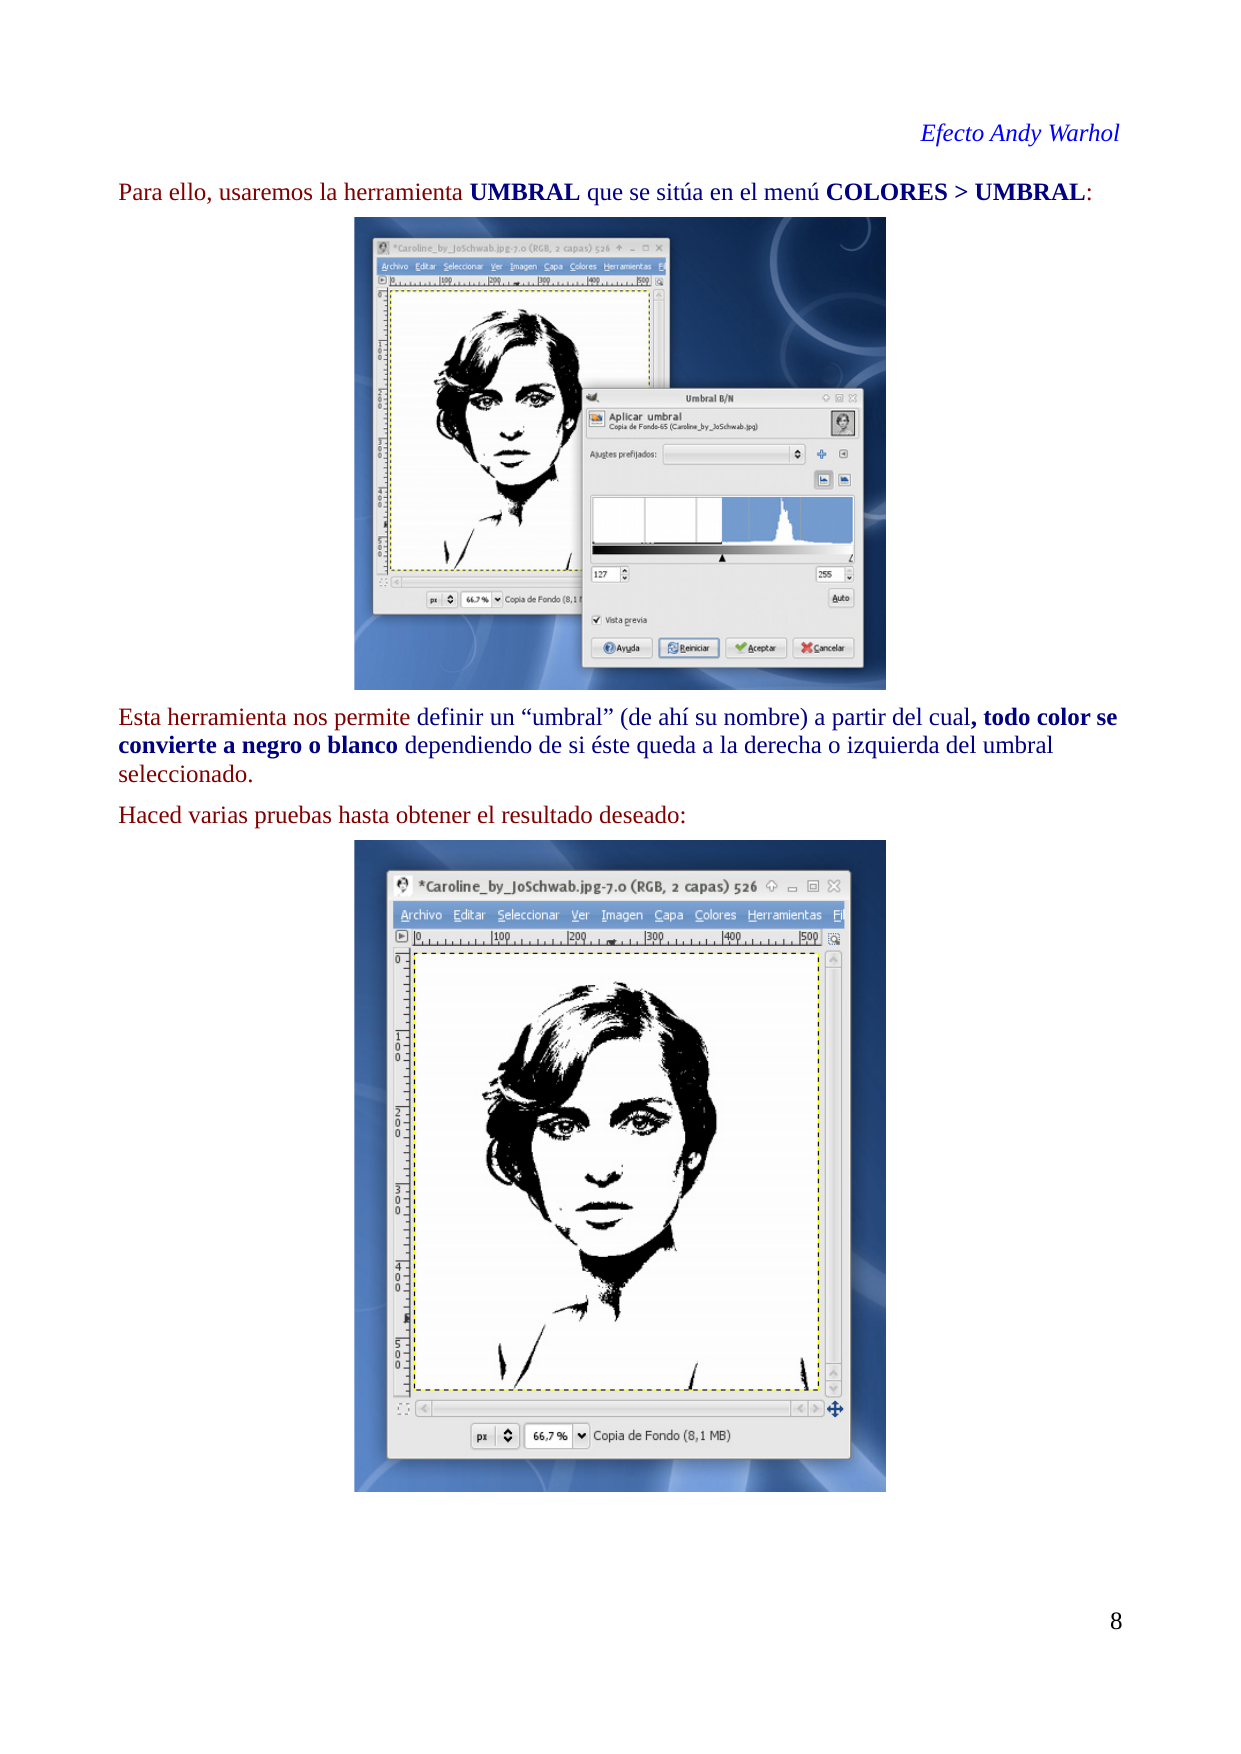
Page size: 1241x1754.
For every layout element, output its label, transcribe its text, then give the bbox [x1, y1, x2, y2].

picture [354, 217, 886, 690]
text Haced varias pruebas hasta obtener el resultado deseado: [118, 800, 1122, 828]
picture [354, 840, 886, 1492]
text Para ello, usaremos la herramienta UMBRAL que se sitúa en el menú COLORES > UMBRAL: [118, 177, 1122, 206]
text Esta herramienta nos permite definir un “umbral” (de ahí su nombre) a partir del cual, todo color se convierte a negro o blanco dependiendo de si éste queda a la derecha o izquierda del umbral seleccionado. [118, 702, 1122, 788]
